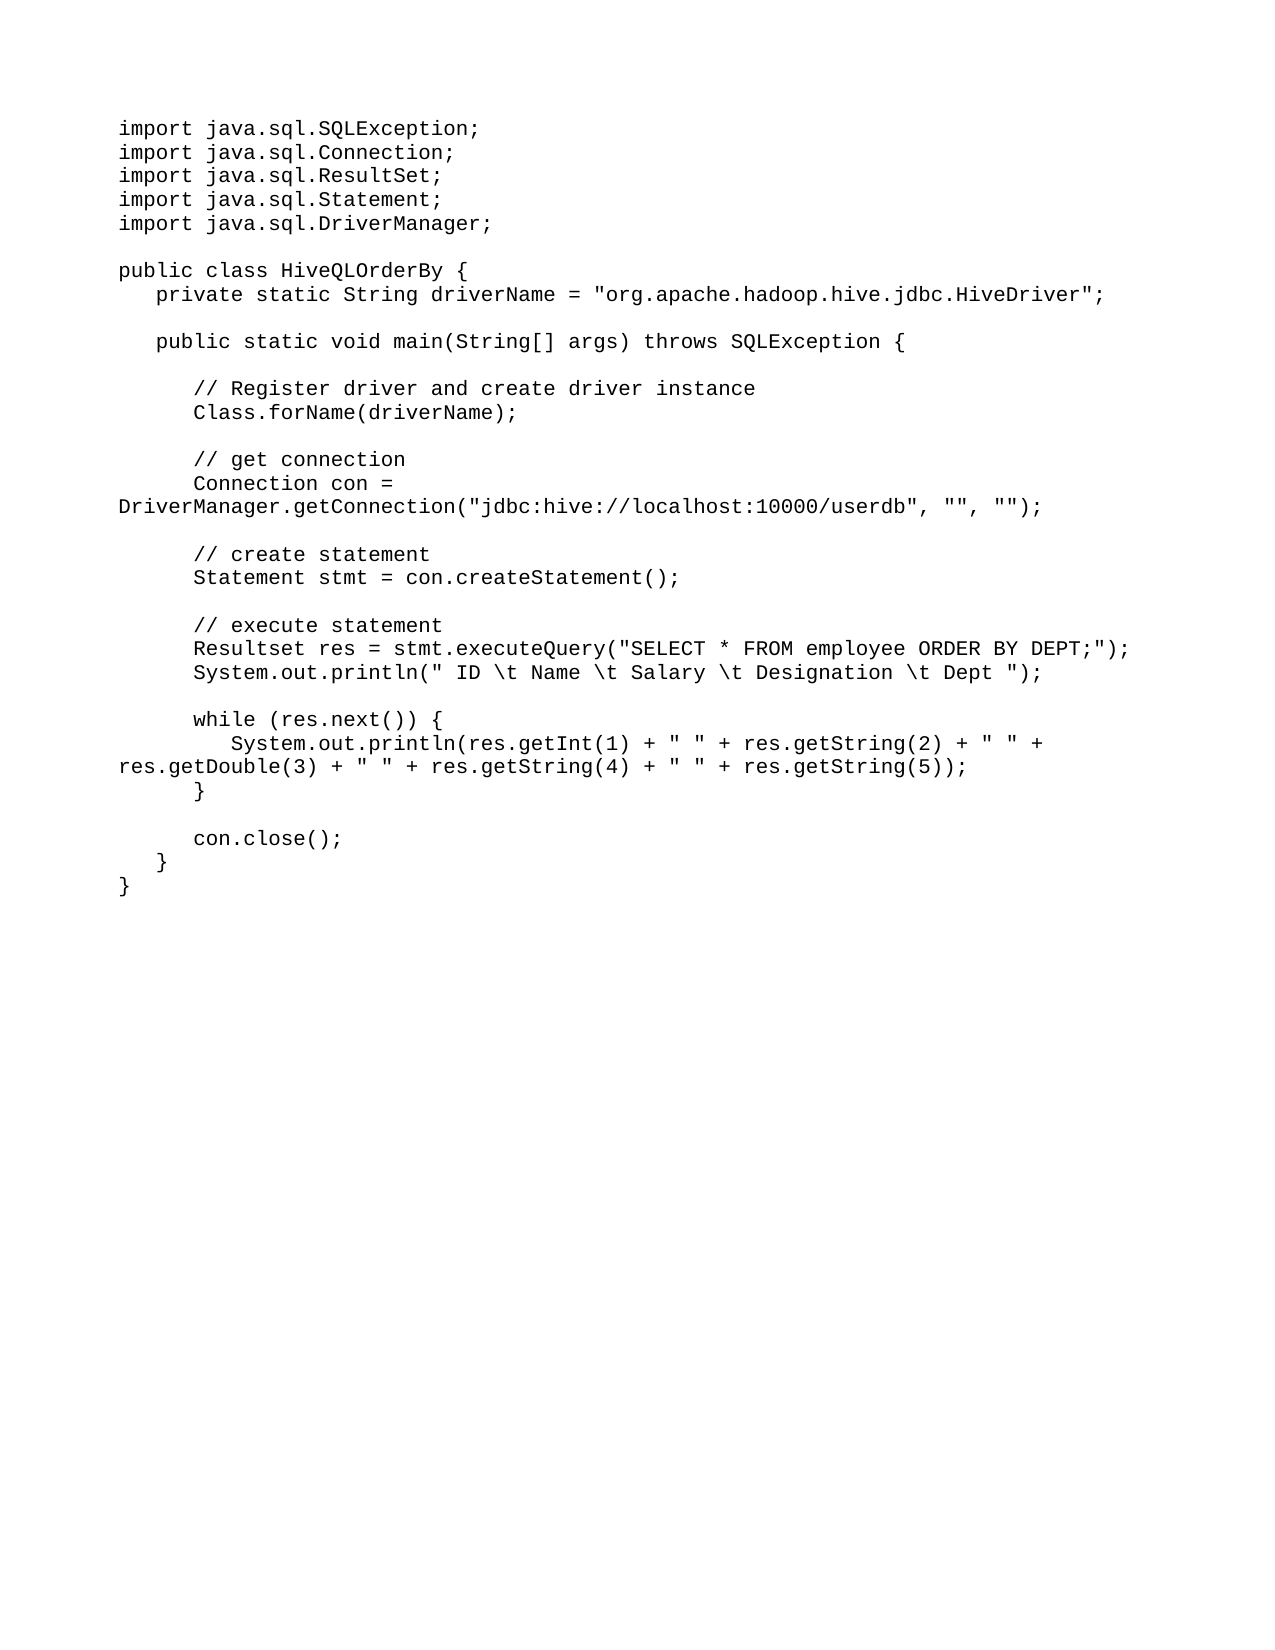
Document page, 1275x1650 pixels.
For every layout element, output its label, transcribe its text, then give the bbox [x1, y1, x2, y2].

text import java.sql.ResultSet; [118, 165, 1157, 189]
text // Register driver and create driver instance [118, 378, 1157, 402]
text } [118, 780, 1157, 804]
text // create statement [118, 544, 1157, 567]
text import java.sql.SQLException; [118, 118, 1157, 142]
text con.close(); [118, 827, 1157, 851]
text Statement stmt = con.createStatement(); [118, 567, 1157, 591]
text System.out.println(res.getInt(1) + " " + res.getString(2) + " " + res.getDouble(3) + " " + res.getString(4) + " " + res.getString(5)); [118, 733, 1157, 780]
text } [118, 851, 1157, 875]
text // get connection [118, 449, 1157, 473]
text Connection con = DriverManager.getConnection("jdbc:hive://localhost:10000/userdb", "", ""); [118, 473, 1157, 520]
text public static void main(String[] args) throws SQLException { [118, 331, 1157, 354]
text Resultset res = stmt.executeQuery("SELECT * FROM employee ORDER BY DEPT;"); [118, 638, 1157, 662]
text System.out.println(" ID \t Name \t Salary \t Designation \t Dept "); [118, 662, 1157, 686]
text } [118, 875, 1157, 898]
text Class.forName(driverName); [118, 402, 1157, 426]
text private static String driverName = "org.apache.hadoop.hive.jdbc.HiveDriver"; [118, 284, 1157, 307]
text import java.sql.DriverManager; [118, 213, 1157, 236]
text public class HiveQLOrderBy { [118, 260, 1157, 284]
text // execute statement [118, 615, 1157, 638]
text while (res.next()) { [118, 709, 1157, 733]
text import java.sql.Statement; [118, 189, 1157, 213]
text import java.sql.Connection; [118, 142, 1157, 165]
